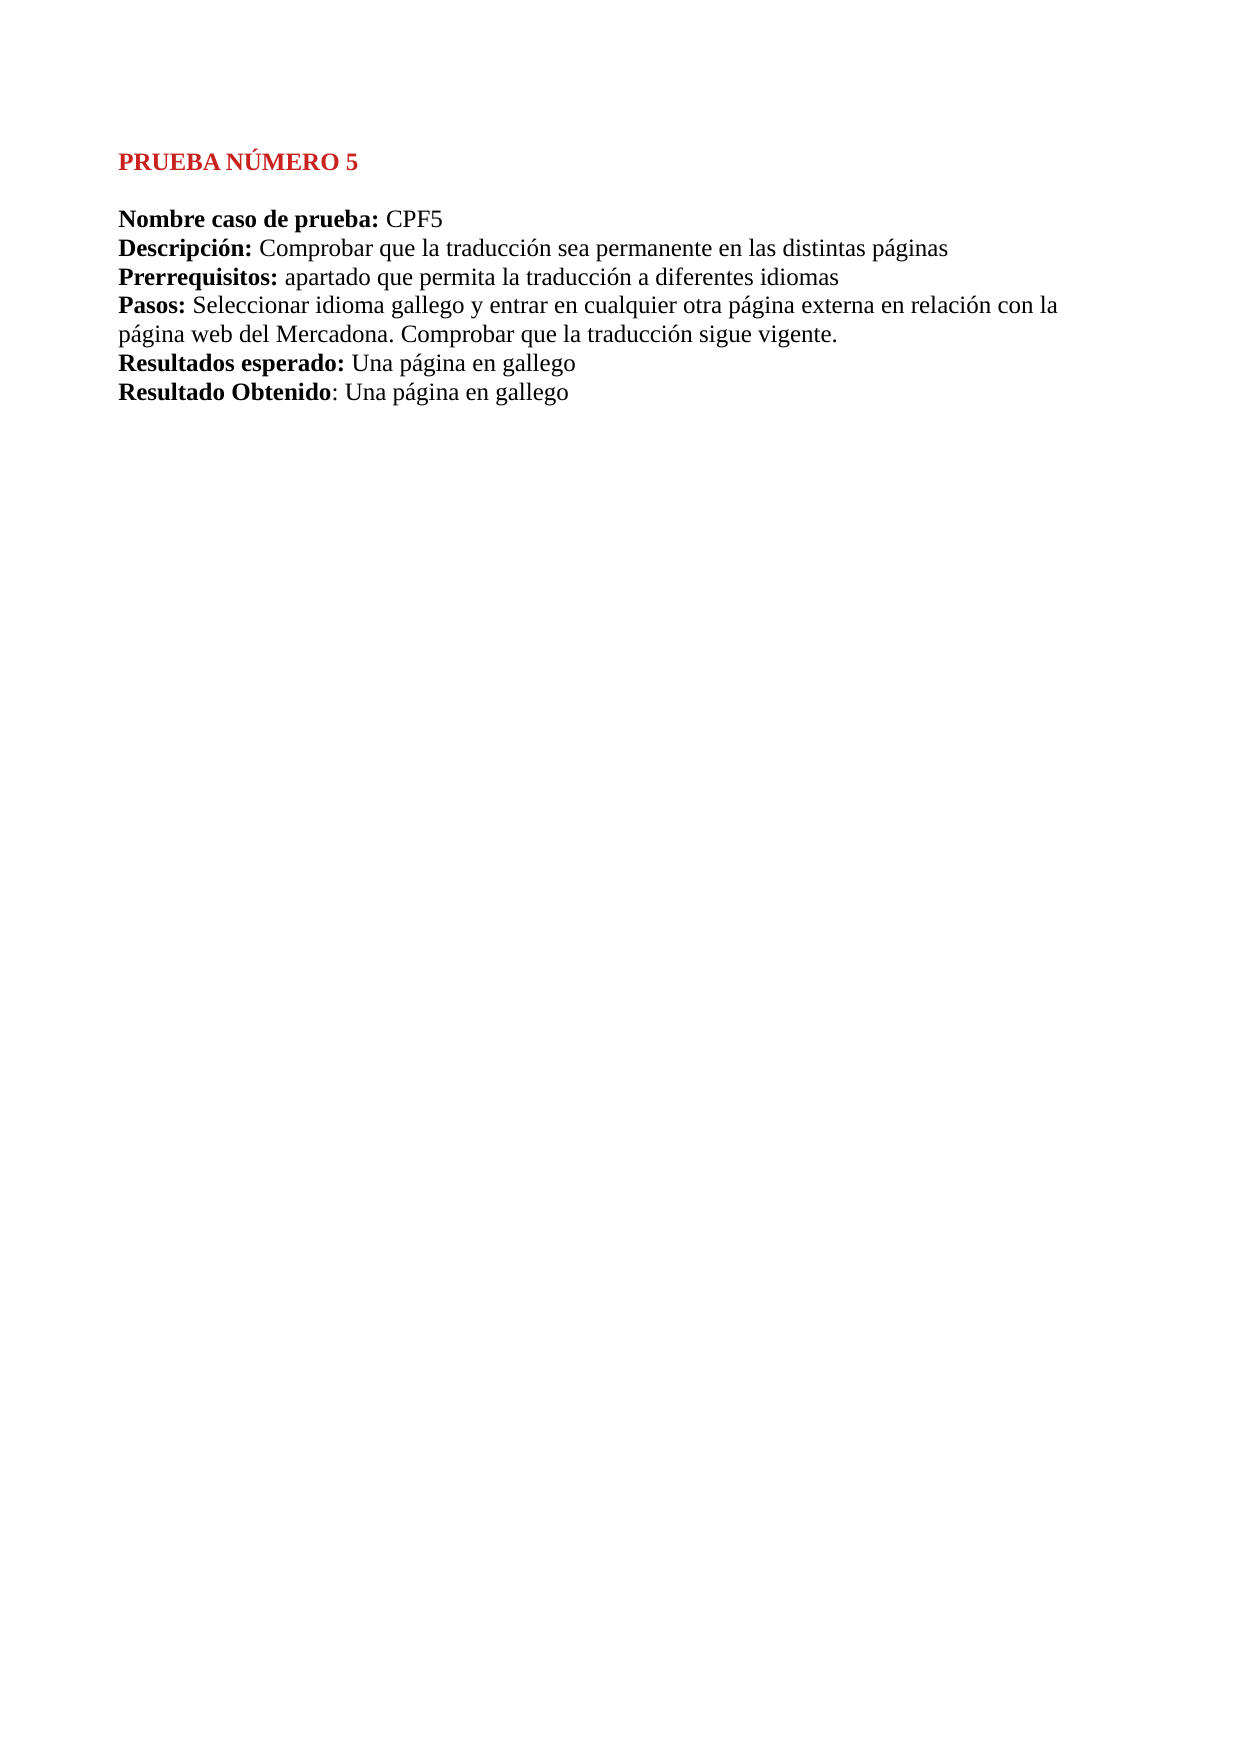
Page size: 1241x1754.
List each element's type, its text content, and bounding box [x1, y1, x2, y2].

text Pasos: Seleccionar idioma gallego y entrar en cualquier otra página externa en relación con la página web del Mercadona. Comprobar que la traducción sigue vigente. [118, 291, 1122, 348]
text PRUEBA NÚMERO 5 [118, 147, 1122, 176]
text Resultados esperado: Una página en gallego [118, 348, 1122, 377]
text Prerrequisitos: apartado que permita la traducción a diferentes idiomas [118, 262, 1122, 291]
text Nombre caso de prueba: CPF5 [118, 204, 1122, 233]
text Resultado Obtenido: Una página en gallego [118, 377, 1122, 406]
text Descripción: Comprobar que la traducción sea permanente en las distintas páginas [118, 233, 1122, 262]
